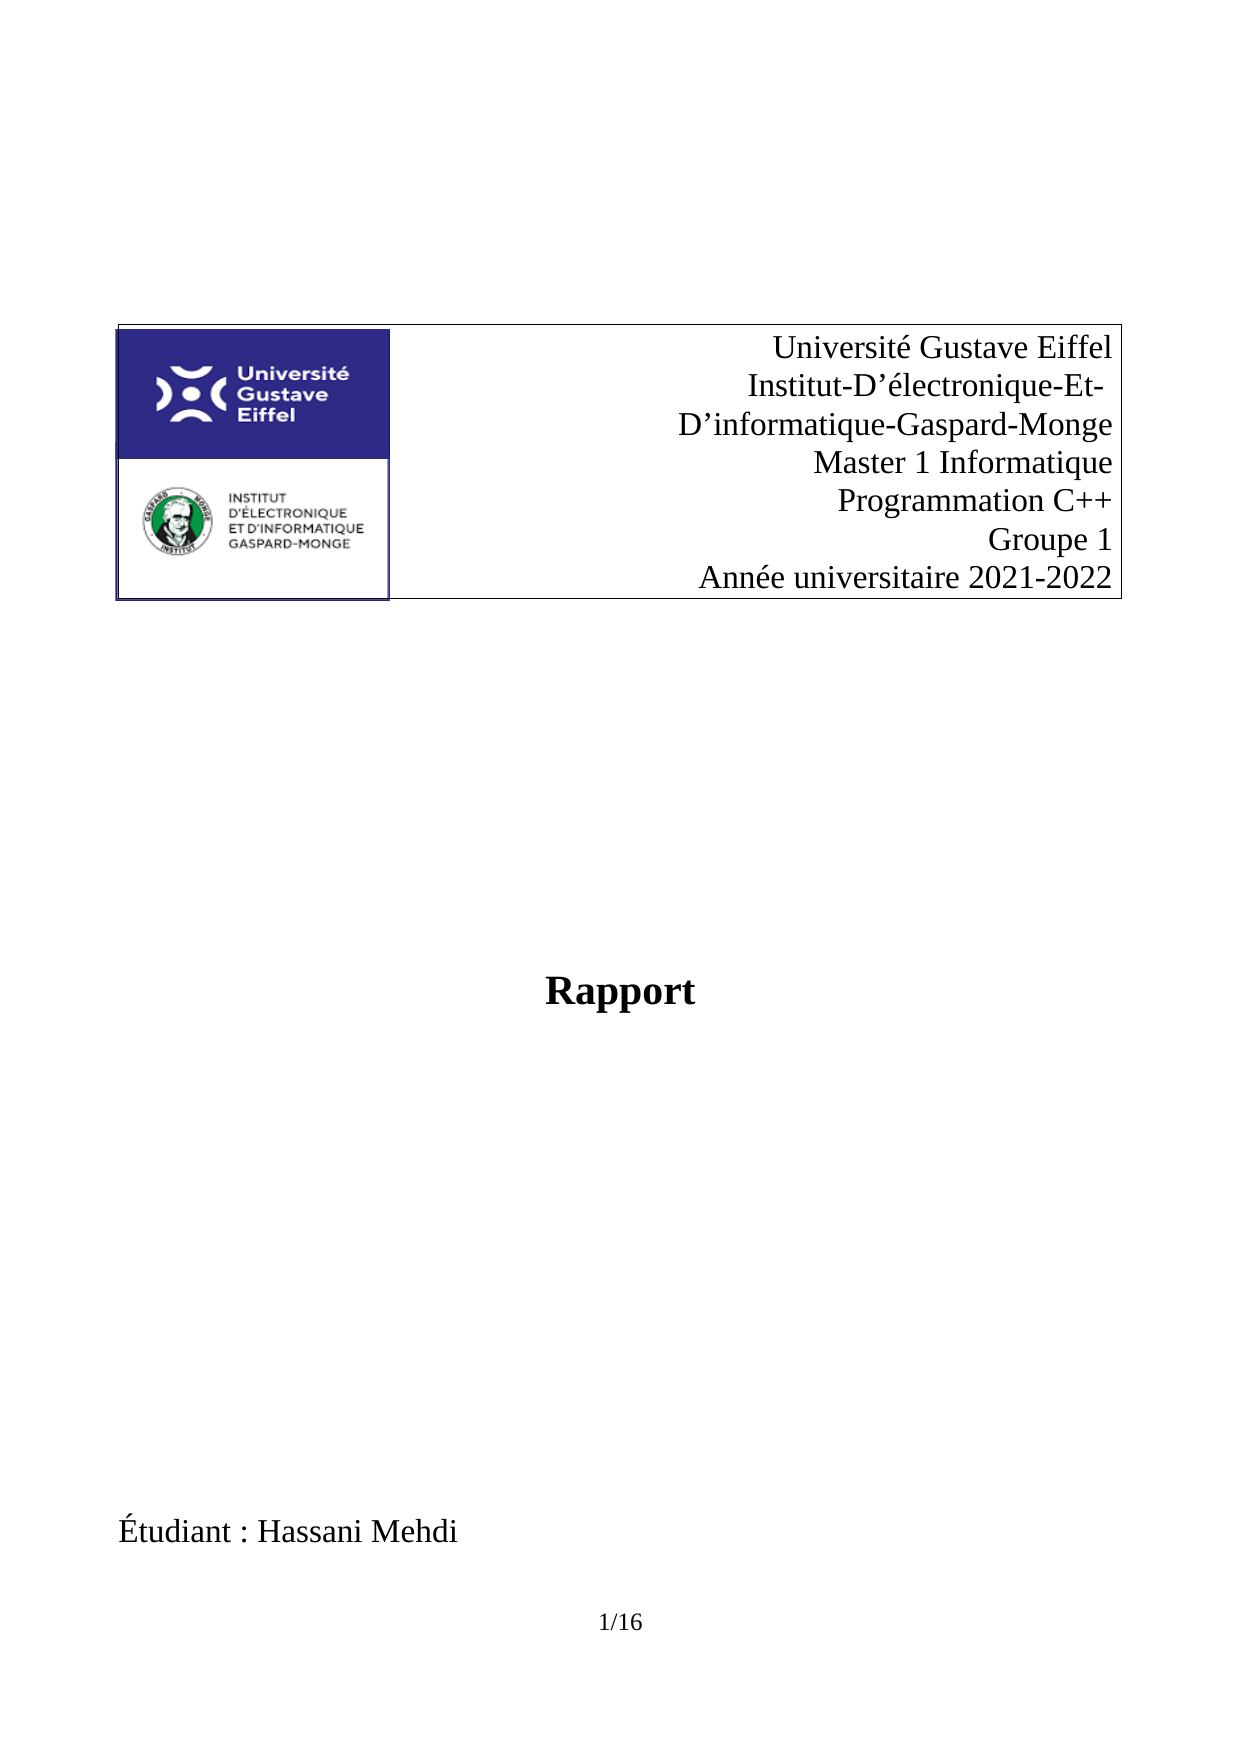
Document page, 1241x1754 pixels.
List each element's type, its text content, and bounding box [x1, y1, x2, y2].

text Groupe 1 [390, 516, 1121, 554]
picture [119, 329, 390, 598]
text Université Gustave Eiffel [119, 325, 1121, 363]
picture [115, 329, 390, 601]
text Institut-D’électronique-Et- [390, 363, 1121, 401]
text D’informatique-Gaspard-Monge [390, 401, 1121, 439]
text Étudiant : Hassani Mehdi [118, 1512, 1122, 1550]
text Programmation C++ [390, 478, 1121, 516]
text Master 1 Informatique [390, 439, 1121, 478]
text Année universitaire 2021-2022 [390, 554, 1121, 598]
text Rapport [118, 965, 1122, 1013]
